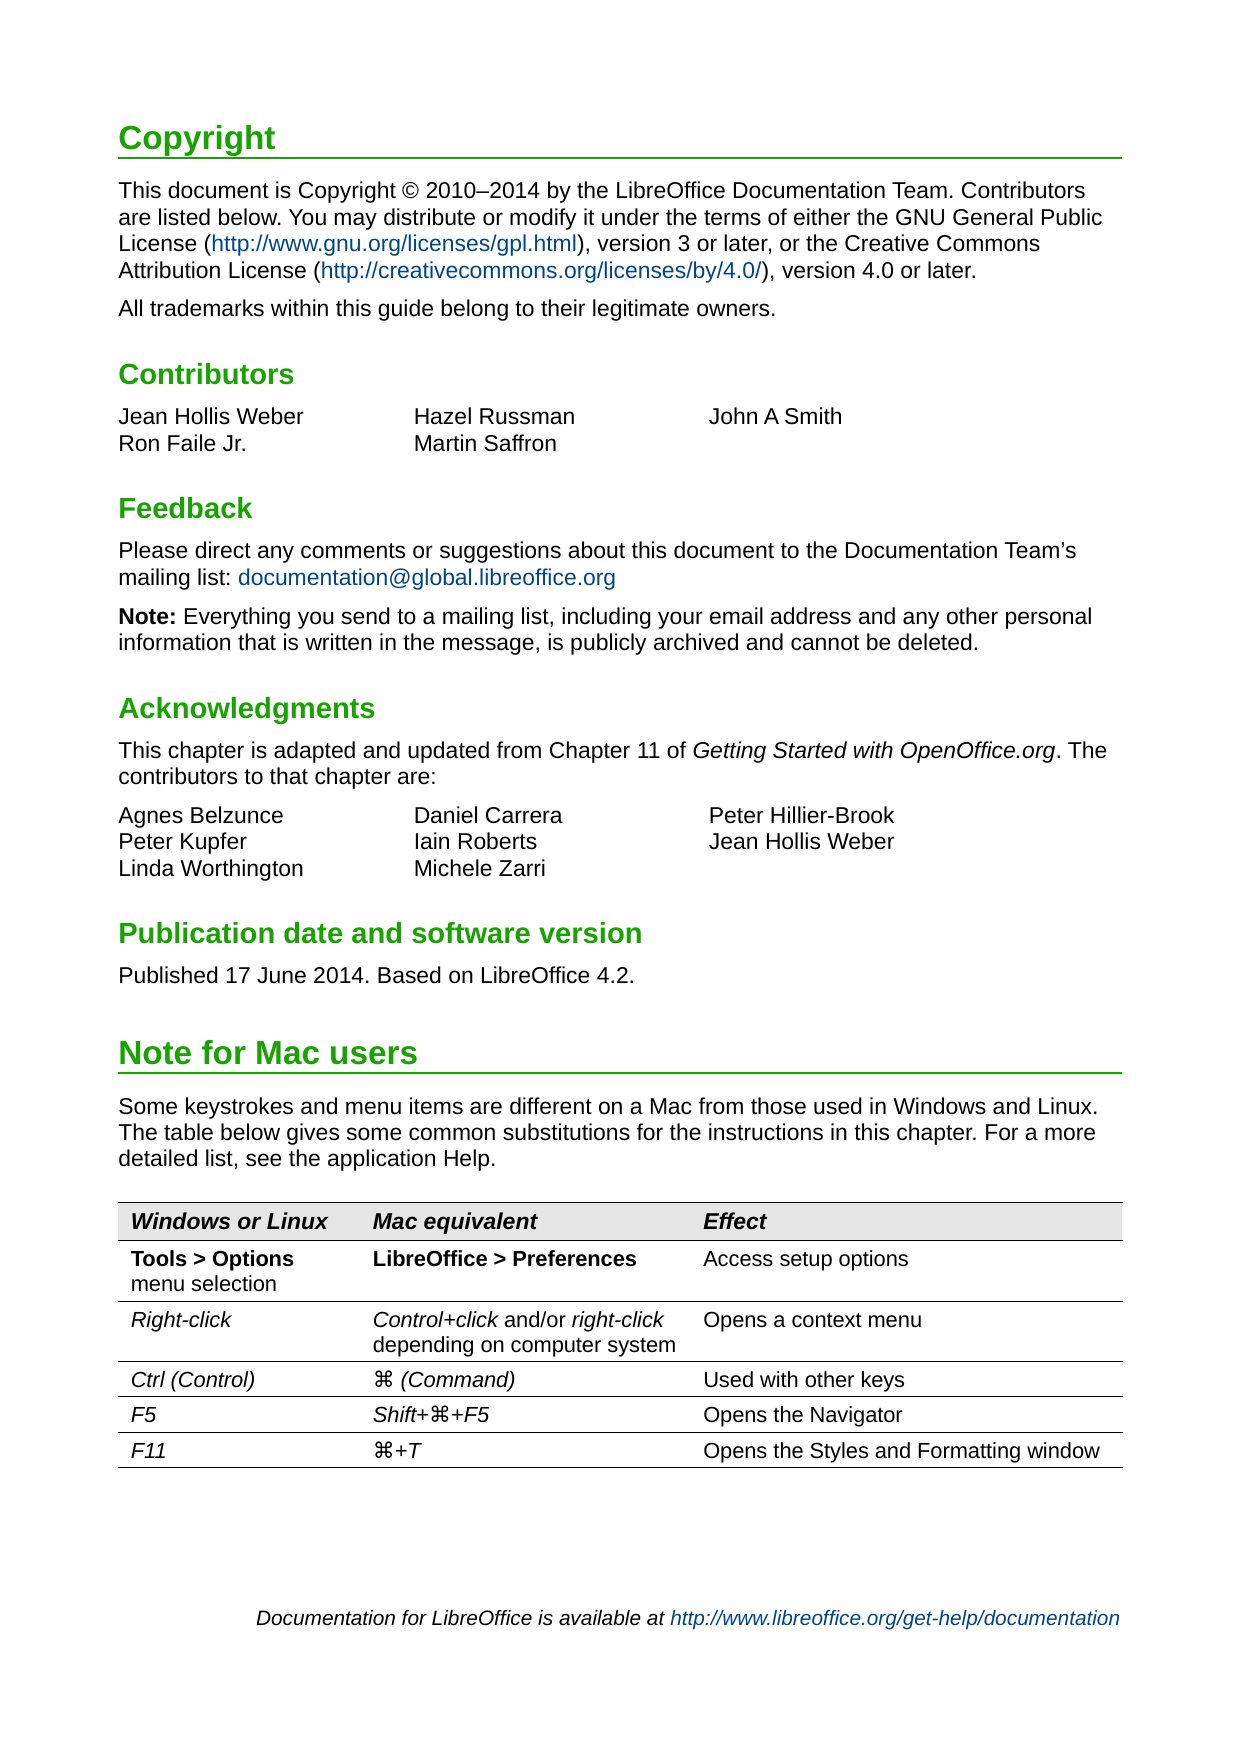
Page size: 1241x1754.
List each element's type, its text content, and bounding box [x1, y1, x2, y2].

table_cell Right-click [118, 1302, 360, 1361]
table_cell Opens a context menu [691, 1302, 1122, 1361]
subtitle Note for Mac users [118, 1033, 1122, 1072]
subtitle Copyright [118, 118, 1122, 157]
text Note: Everything you send to a mailing list, including your email address and any other personal information that is written in the message, is publicly archived and cannot be deleted. [118, 603, 1122, 655]
subtitle Publication date and software version [118, 917, 1122, 950]
text This document is Copyright © 2010–2014 by the LibreOffice Documentation Team. Contributors are listed below. You may distribute or modify it under the terms of either the GNU General Public License (http://www.gnu.org/licenses/gpl.html), version 3 or later, or the Creative Commons Attribution License (http://creativecommons.org/licenses/by/4.0/), version 4.0 or later. [118, 177, 1122, 283]
table_cell Tools > Options menu selection [118, 1241, 360, 1301]
text All trademarks within this guide belong to their legitimate owners. [118, 295, 1122, 322]
subtitle Acknowledgments [118, 691, 1122, 724]
table_cell ⌘+T [360, 1433, 691, 1467]
subtitle Feedback [118, 491, 1122, 525]
table_cell Opens the Navigator [691, 1397, 1122, 1432]
table_cell Used with other keys [691, 1362, 1122, 1396]
table_header Windows or Linux [118, 1203, 360, 1240]
text Some keystrokes and menu items are different on a Mac from those used in Windows and Linux. The table below gives some common substitutions for the instructions in this chapter. For a more detailed list, see the application Help. [118, 1093, 1122, 1172]
table_cell Shift+⌘+F5 [360, 1397, 691, 1432]
table_cell LibreOffice > Preferences [360, 1241, 691, 1301]
table_cell F5 [118, 1397, 360, 1432]
text Jean Hollis Weber Hazel Russman John A Smith Ron Faile Jr. Martin Saffron [118, 403, 1122, 456]
table_header Mac equivalent [360, 1203, 691, 1240]
subtitle Contributors [118, 357, 1122, 391]
table_cell Opens the Styles and Formatting window [691, 1433, 1122, 1467]
table_cell Ctrl (Control) [118, 1362, 360, 1396]
text Published 17 June 2014. Based on LibreOffice 4.2. [118, 962, 1122, 989]
table_cell F11 [118, 1433, 360, 1467]
table_cell Access setup options [691, 1241, 1122, 1301]
text Agnes Belzunce Daniel Carrera Peter Hillier-Brook Peter Kupfer Iain Roberts Jean Hollis Weber Linda Worthington Michele Zarri [118, 802, 1122, 881]
table_cell ⌘ (Command) [360, 1362, 691, 1396]
table_header Effect [691, 1203, 1122, 1240]
text This chapter is adapted and updated from Chapter 11 of Getting Started with OpenOffice.org. The contributors to that chapter are: [118, 737, 1122, 789]
table_cell Control+click and/or right-click depending on computer system [360, 1302, 691, 1361]
text Please direct any comments or suggestions about this document to the Documentation Team’s mailing list: documentation@global.libreoffice.org [118, 537, 1122, 590]
